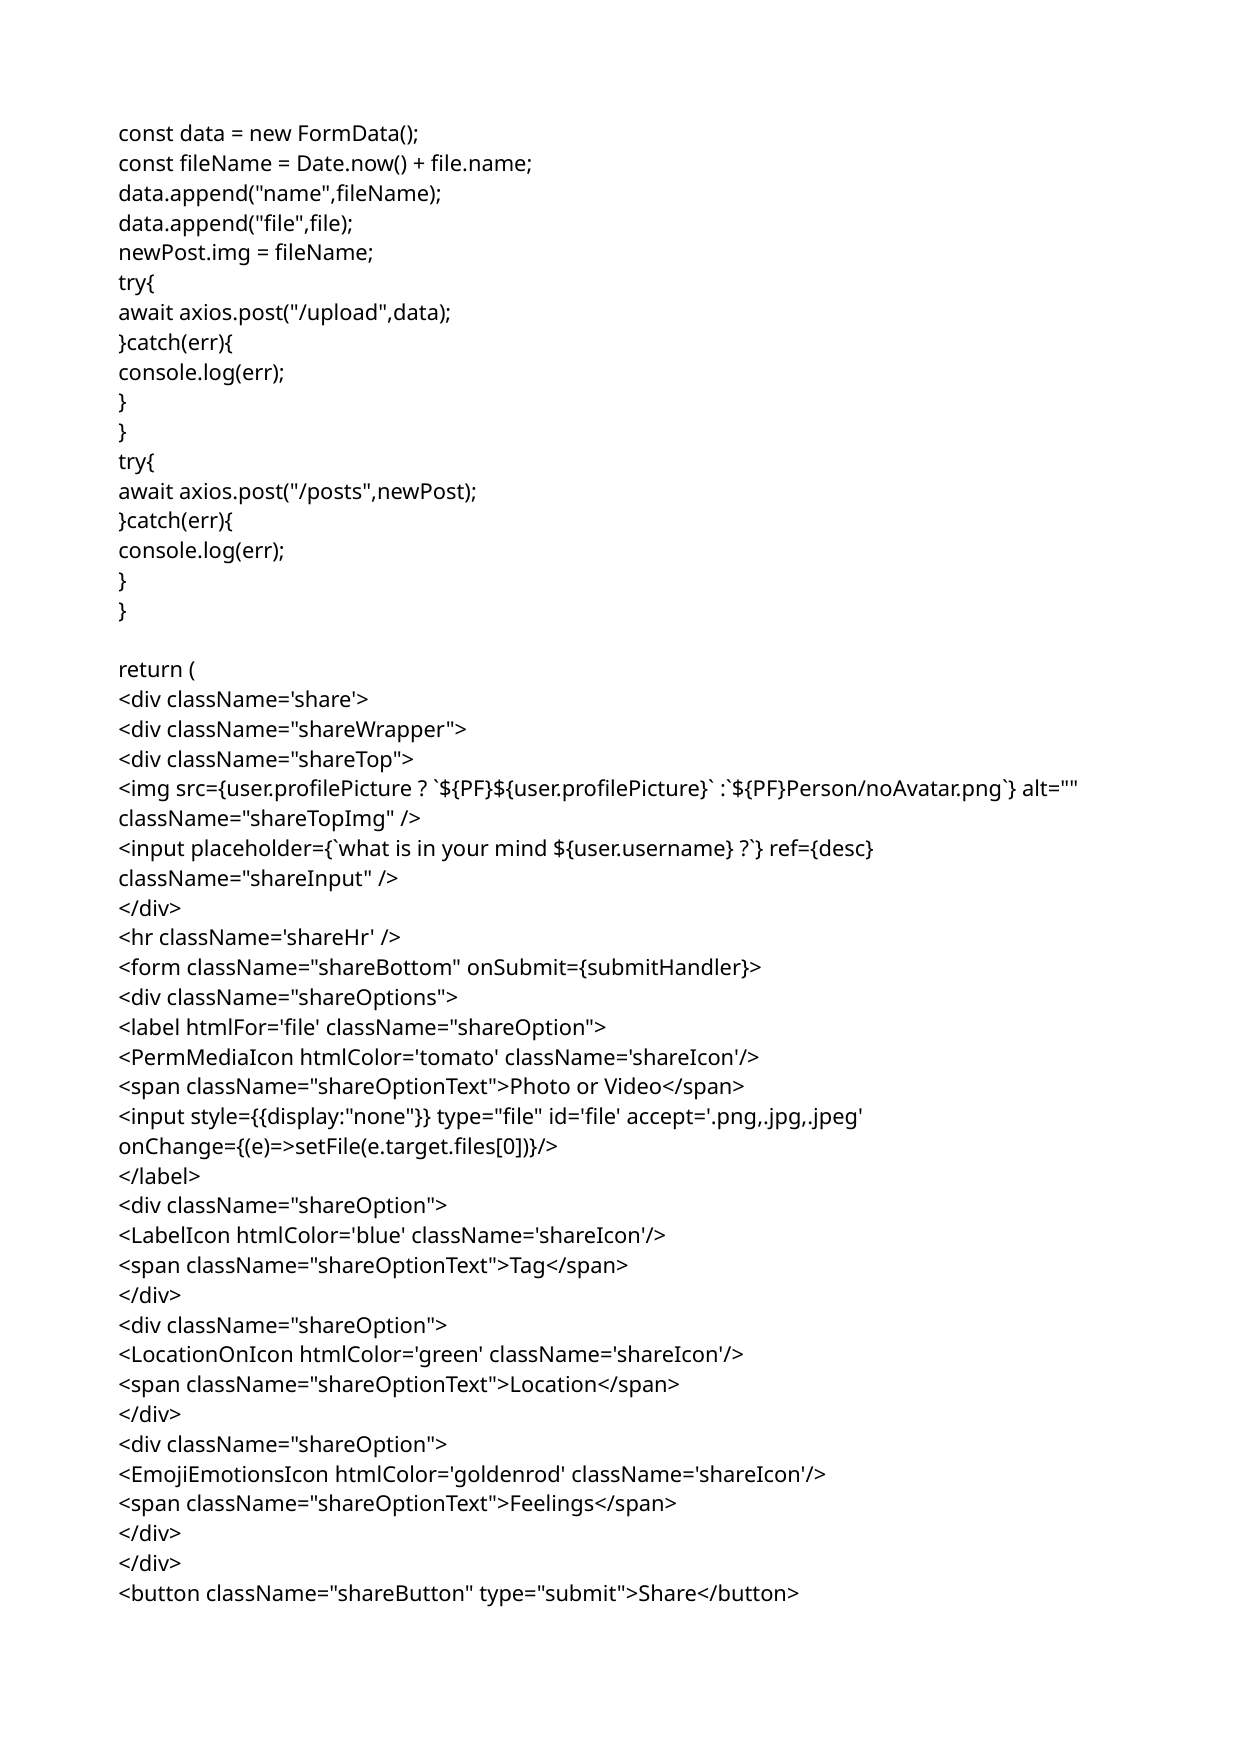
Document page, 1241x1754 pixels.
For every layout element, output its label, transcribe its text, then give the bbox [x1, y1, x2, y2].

text } [118, 595, 1122, 624]
text </div> [118, 1399, 1122, 1429]
text console.log(err); [118, 356, 1122, 386]
text <div className="shareOption"> [118, 1191, 1122, 1220]
text console.log(err); [118, 535, 1122, 565]
text <div className="shareTop"> [118, 744, 1122, 773]
text data.append("name",fileName); [118, 178, 1122, 207]
text <div className='share'> [118, 684, 1122, 714]
text </div> [118, 1518, 1122, 1548]
text }catch(err){ [118, 505, 1122, 535]
text <label htmlFor='file' className="shareOption"> [118, 1012, 1122, 1042]
text <div className="shareOption"> [118, 1310, 1122, 1339]
text const fileName = Date.now() + file.name; [118, 148, 1122, 178]
text <form className="shareBottom" onSubmit={submitHandler}> [118, 952, 1122, 982]
text } [118, 565, 1122, 595]
text } [118, 386, 1122, 416]
text <EmojiEmotionsIcon htmlColor='goldenrod' className='shareIcon'/> [118, 1459, 1122, 1488]
text newPost.img = fileName; [118, 237, 1122, 267]
text <span className="shareOptionText">Photo or Video</span> [118, 1071, 1122, 1101]
text <span className="shareOptionText">Location</span> [118, 1369, 1122, 1399]
text <input placeholder={`what is in your mind ${user.username} ?`} ref={desc} className="shareInput" /> [118, 833, 1122, 893]
text </div> [118, 1548, 1122, 1578]
text <input style={{display:"none"}} type="file" id='file' accept='.png,.jpg,.jpeg' onChange={(e)=>setFile(e.target.files[0])}/> [118, 1101, 1122, 1161]
text } [118, 416, 1122, 446]
text <span className="shareOptionText">Tag</span> [118, 1250, 1122, 1280]
text </label> [118, 1161, 1122, 1191]
text <PermMediaIcon htmlColor='tomato' className='shareIcon'/> [118, 1042, 1122, 1071]
text </div> [118, 893, 1122, 922]
text <div className="shareOption"> [118, 1429, 1122, 1459]
text return ( [118, 654, 1122, 684]
text await axios.post("/posts",newPost); [118, 476, 1122, 505]
text try{ [118, 446, 1122, 476]
text <div className="shareOptions"> [118, 982, 1122, 1012]
text <span className="shareOptionText">Feelings</span> [118, 1488, 1122, 1518]
text }catch(err){ [118, 327, 1122, 356]
text <LocationOnIcon htmlColor='green' className='shareIcon'/> [118, 1339, 1122, 1369]
text <hr className='shareHr' /> [118, 922, 1122, 952]
text </div> [118, 1280, 1122, 1310]
text <img src={user.profilePicture ? `${PF}${user.profilePicture}` :`${PF}Person/noAvatar.png`} alt="" className="shareTopImg" /> [118, 773, 1122, 833]
text try{ [118, 267, 1122, 297]
text await axios.post("/upload",data); [118, 297, 1122, 327]
text const data = new FormData(); [118, 118, 1122, 148]
text <button className="shareButton" type="submit">Share</button> [118, 1578, 1122, 1608]
text <div className="shareWrapper"> [118, 714, 1122, 744]
text data.append("file",file); [118, 207, 1122, 237]
text <LabelIcon htmlColor='blue' className='shareIcon'/> [118, 1220, 1122, 1250]
